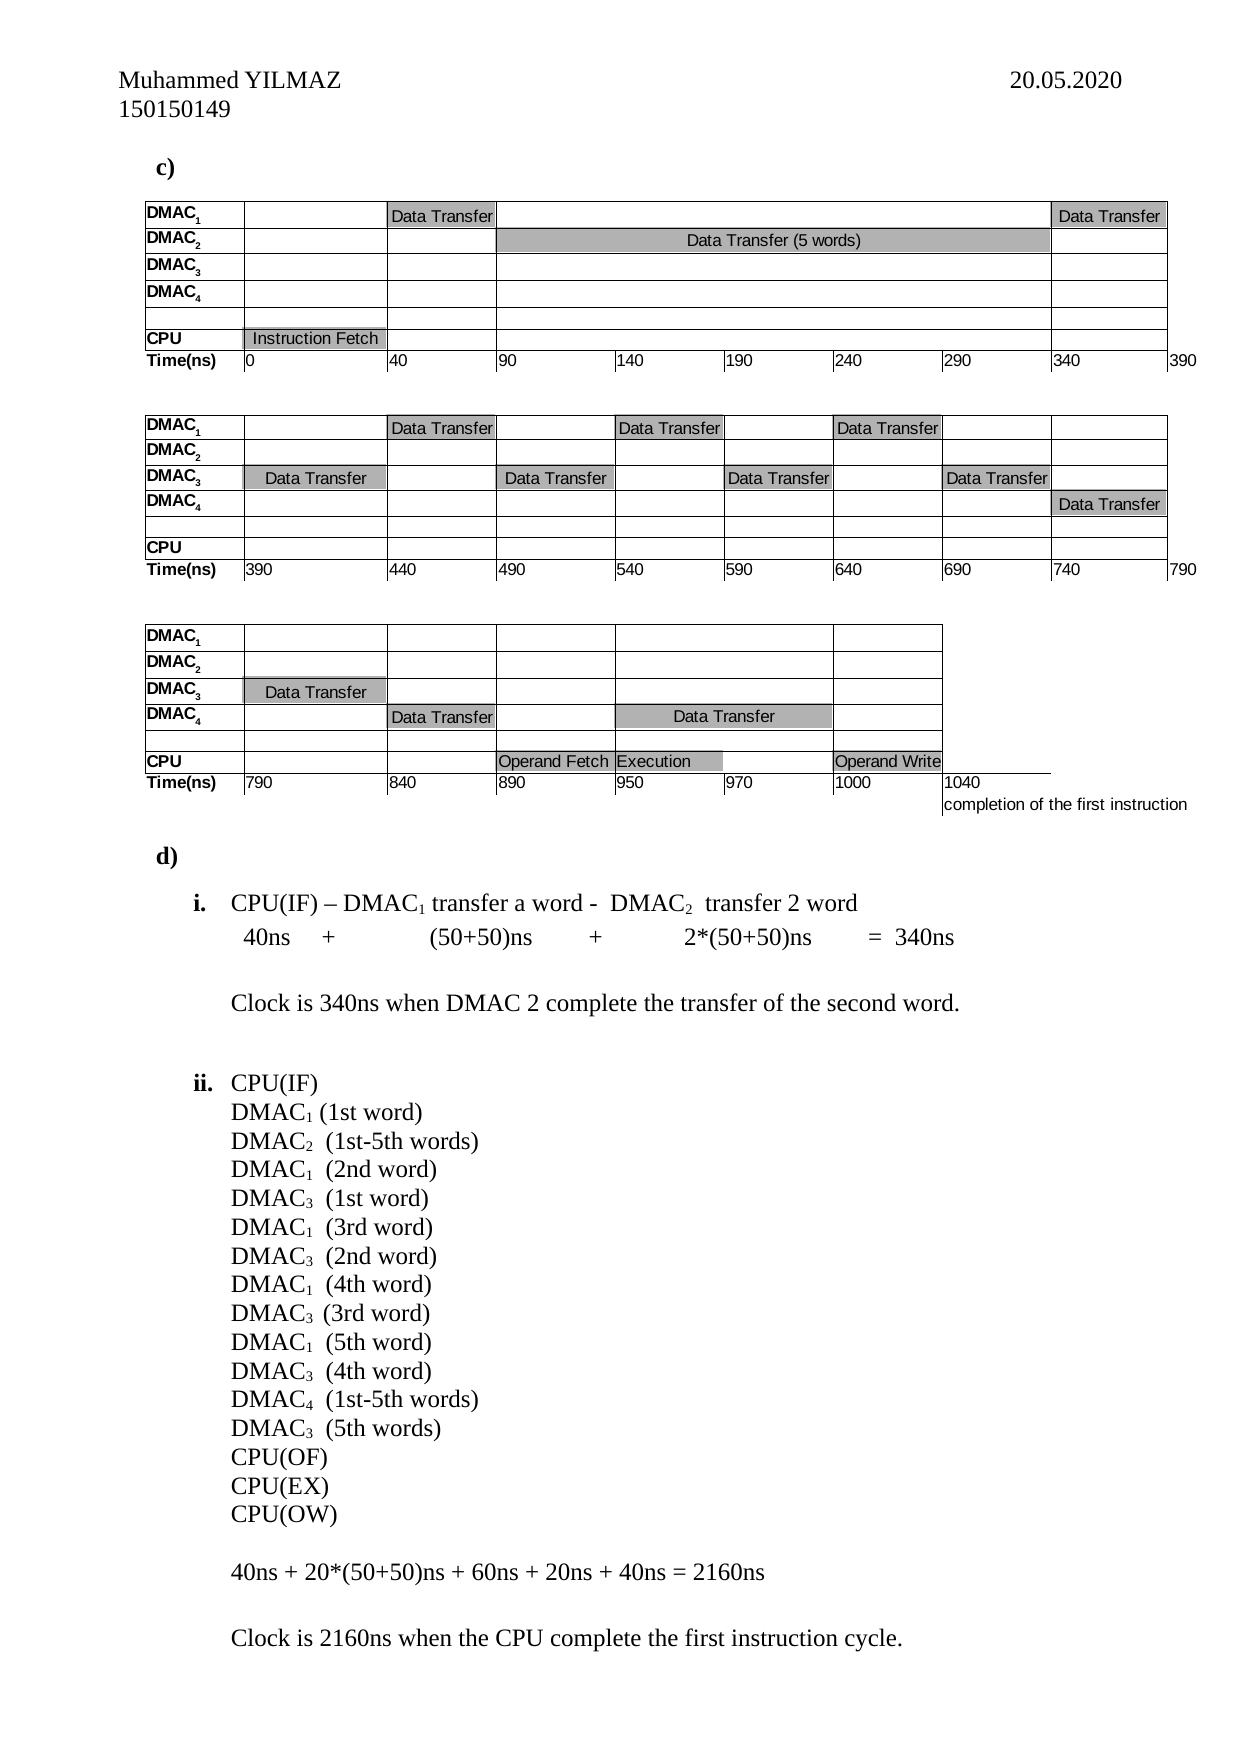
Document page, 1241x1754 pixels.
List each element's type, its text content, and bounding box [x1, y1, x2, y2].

list CPU(IF) DMAC1 (1st word) DMAC2 (1st-5th words) DMAC1 (2nd word) DMAC3 (1st word) DMAC1 (3rd word) DMAC3 (2nd word) DMAC1 (4th word) DMAC3 (3rd word) DMAC1 (5th word) DMAC3 (4th word) DMAC4 (1st-5th words) DMAC3 (5th words) CPU(OF) CPU(EX) CPU(OW) [193, 1068, 1122, 1557]
list CPU(IF) – DMAC1 transfer a word - DMAC2 transfer 2 word 40ns + (50+50)ns + 2*(50+50)ns = 340ns Clock is 340ns when DMAC 2 complete the transfer of the second word. [193, 888, 1122, 1049]
list 40ns + 20*(50+50)ns + 60ns + 20ns + 40ns = 2160ns Clock is 2160ns when the CPU complete the first instruction cycle. [193, 1557, 1122, 1652]
